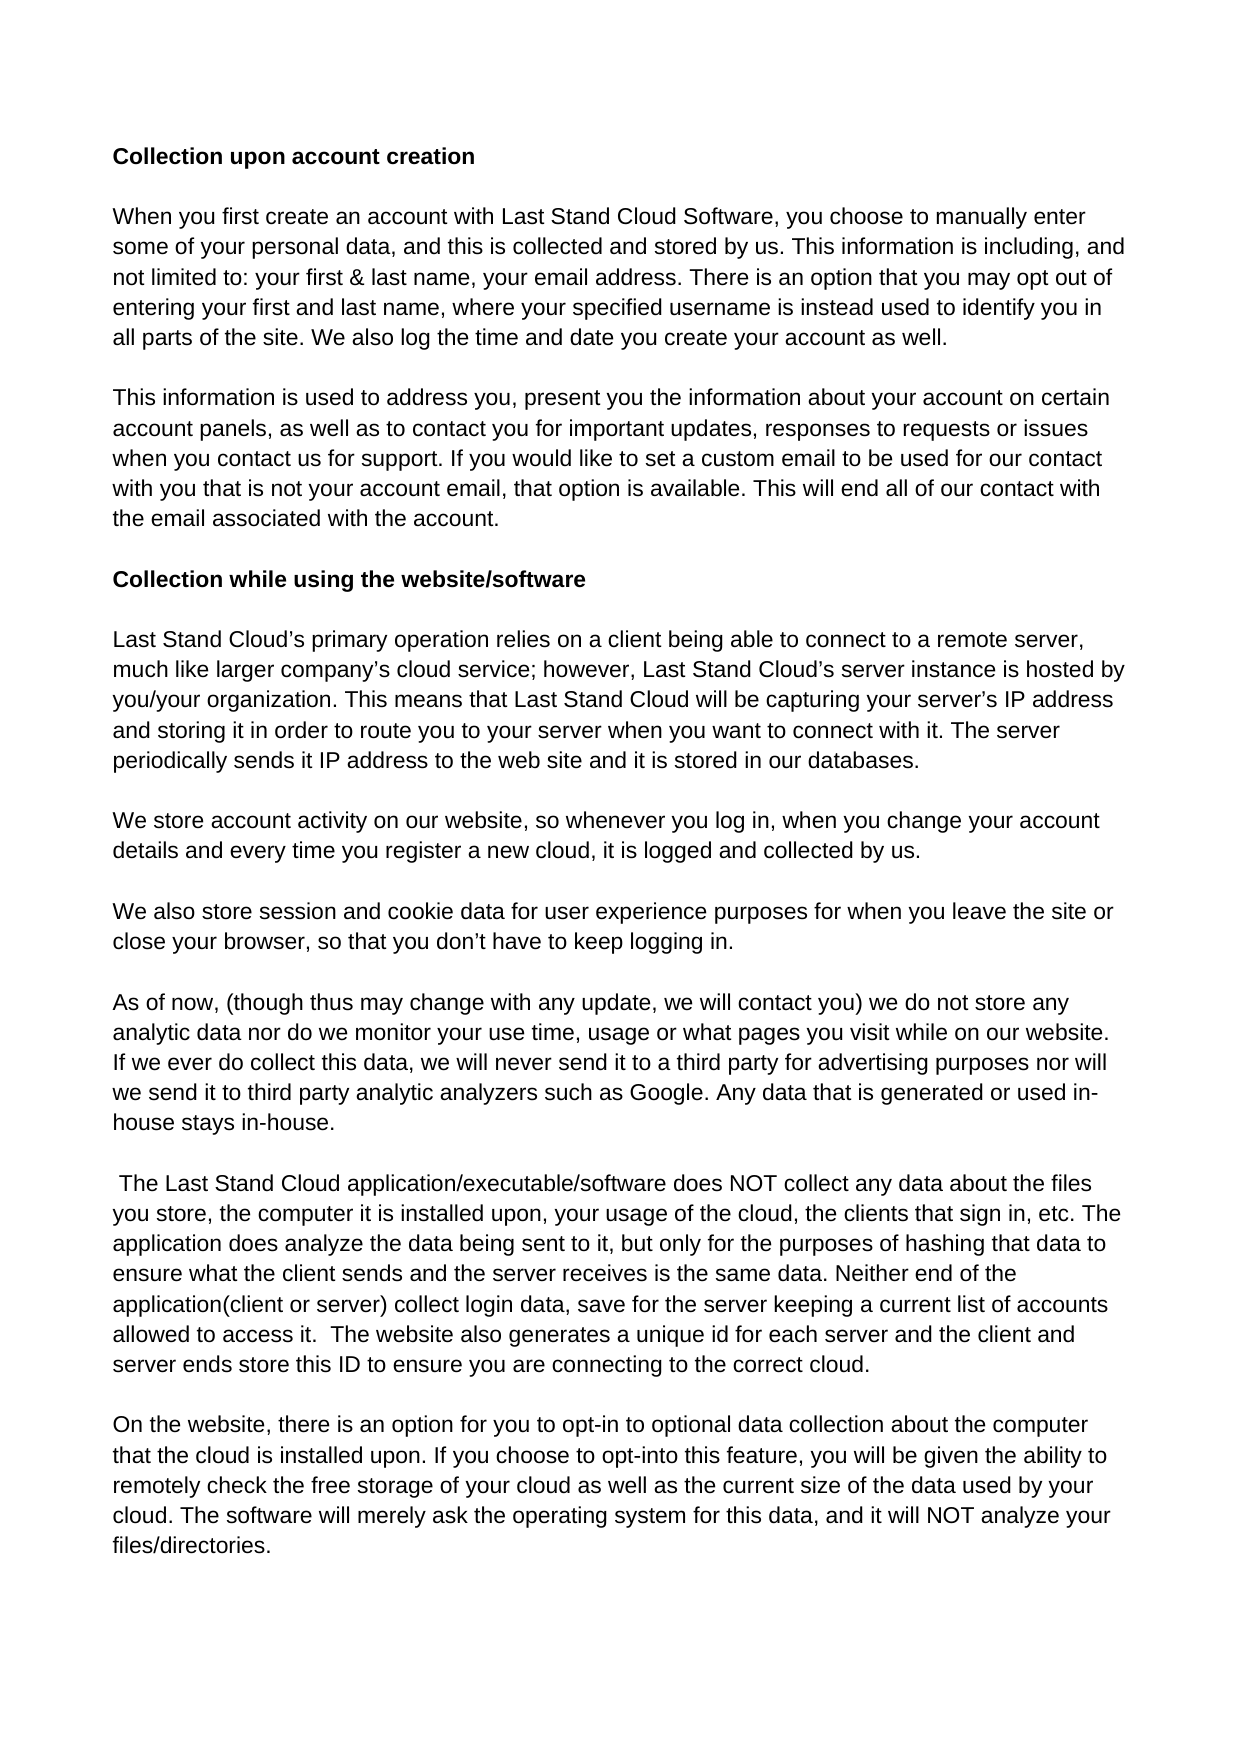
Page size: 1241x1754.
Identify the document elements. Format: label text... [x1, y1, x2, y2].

text We store account activity on our website, so whenever you log in, when you change your account details and every time you register a new cloud, it is logged and collected by us. [112, 807, 1128, 864]
text Collection upon account creation [112, 143, 1128, 169]
text On the website, there is an option for you to opt-in to optional data collection about the computer that the cloud is installed upon. If you choose to opt-into this feature, you will be given the ability to remotely check the free storage of your cloud as well as the current size of the data used by your cloud. The software will merely ask the operating system for this data, and it will NOT analyze your files/directories. [112, 1411, 1128, 1559]
text When you first create an account with Last Stand Cloud Software, you choose to manually enter some of your personal data, and this is collected and stored by us. This information is including, and not limited to: your first & last name, your email address. There is an option that you may opt out of entering your first and last name, where your specified username is instead used to identify you in all parts of the site. We also log the time and date you create your account as well. [112, 203, 1128, 350]
text Collection while using the website/software [112, 566, 1128, 592]
text As of now, (though thus may change with any update, we will contact you) we do not store any analytic data nor do we monitor your use time, usage or what pages you visit while on our website. If we ever do collect this data, we will never send it to a third party for advertising purposes nor will we send it to third party analytic analyzers such as Google. Any data that is generated or used in-house stays in-house. [112, 988, 1128, 1136]
text This information is used to address you, present you the information about your account on certain account panels, as well as to contact you for important updates, responses to requests or issues when you contact us for support. If you would like to set a custom email to be used for our contact with you that is not your account email, that option is available. This will end all of our contact with the email associated with the account. [112, 384, 1128, 532]
text Last Stand Cloud’s primary operation relies on a client being able to connect to a remote server, much like larger company’s cloud service; however, Last Stand Cloud’s server instance is hosted by you/your organization. This means that Last Stand Cloud will be capturing your server’s IP address and storing it in order to route you to your server when you want to connect with it. The server periodically sends it IP address to the web site and it is stored in our databases. [112, 626, 1128, 773]
text We also store session and cookie data for user experience purposes for when you leave the site or close your browser, so that you don’t have to keep logging in. [112, 898, 1128, 954]
text The Last Stand Cloud application/executable/software does NOT collect any data about the files you store, the computer it is installed upon, your usage of the cloud, the clients that sign in, etc. The application does analyze the data being sent to it, but only for the purposes of hashing that data to ensure what the client sends and the server receives is the same data. Neither end of the application(client or server) collect login data, save for the server keeping a current list of accounts allowed to access it. The website also generates a unique id for each server and the client and server ends store this ID to ensure you are connecting to the correct cloud. [112, 1170, 1128, 1377]
